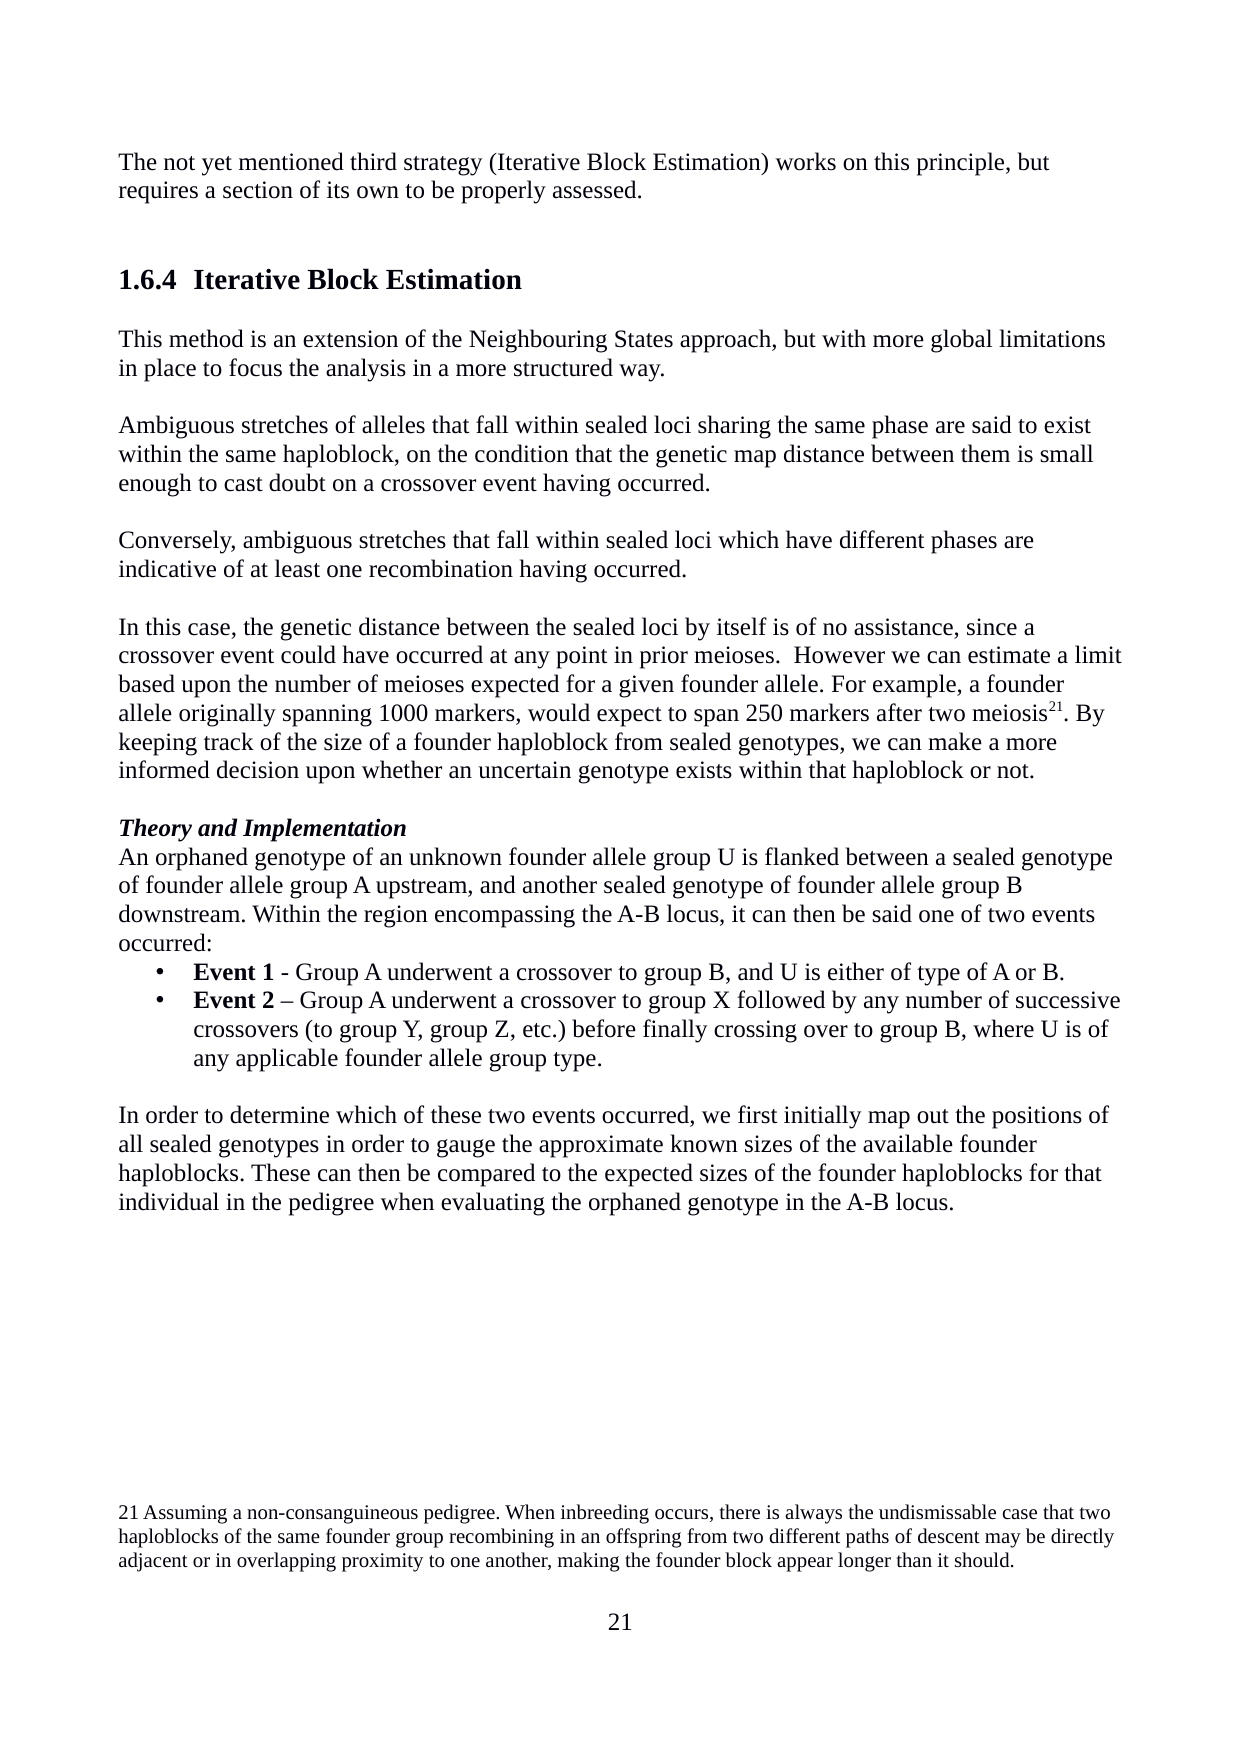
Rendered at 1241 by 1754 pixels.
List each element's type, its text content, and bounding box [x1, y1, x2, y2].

text This method is an extension of the Neighbouring States approach, but with more global limitations in place to focus the analysis in a more structured way. [118, 324, 1122, 382]
text The not yet mentioned third strategy (Iterative Block Estimation) works on this principle, but requires a section of its own to be properly assessed. [118, 147, 1122, 204]
list Event 1 - Group A underwent a crossover to group B, and U is either of type of A or B. [156, 957, 1122, 985]
text Conversely, ambiguous stretches that fall within sealed loci which have different phases are indicative of at least one recombination having occurred. [118, 525, 1122, 583]
text In this case, the genetic distance between the sealed loci by itself is of no assistance, since a crossover event could have occurred at any point in prior meioses. However we can estimate a limit based upon the number of meioses expected for a given founder allele. For example, a founder allele originally spanning 1000 markers, would expect to span 250 markers after two meiosis. By keeping track of the size of a founder haploblock from sealed genotypes, we can make a more informed decision upon whether an uncertain genotype exists within that haploblock or not. [118, 612, 1122, 784]
text In order to determine which of these two events occurred, we first initially map out the positions of all sealed genotypes in order to gauge the approximate known sizes of the available founder haploblocks. These can then be compared to the expected sizes of the founder haploblocks for that individual in the pedigree when evaluating the orphaned genotype in the A-B locus. [118, 1100, 1122, 1215]
text Assuming a non-consanguineous pedigree. When inbreeding occurs, there is always the undismissable case that two haploblocks of the same founder group recombining in an offspring from two different paths of descent may be directly adjacent or in overlapping proximity to one another, making the founder block appear longer than it should. [118, 1500, 1122, 1572]
subtitle Theory and Implementation [118, 813, 1122, 842]
list Event 2 – Group A underwent a crossover to group X followed by any number of successive crossovers (to group Y, group Z, etc.) before finally crossing over to group B, where U is of any applicable founder allele group type. [156, 985, 1122, 1072]
subtitle Iterative Block Estimation [118, 262, 1122, 295]
text Ambiguous stretches of alleles that fall within sealed loci sharing the same phase are said to exist within the same haploblock, on the condition that the genetic map distance between them is small enough to cast doubt on a crossover event having occurred. [118, 410, 1122, 497]
text An orphaned genotype of an unknown founder allele group U is flanked between a sealed genotype of founder allele group A upstream, and another sealed genotype of founder allele group B downstream. Within the region encompassing the A-B locus, it can then be said one of two events occurred: [118, 842, 1122, 957]
